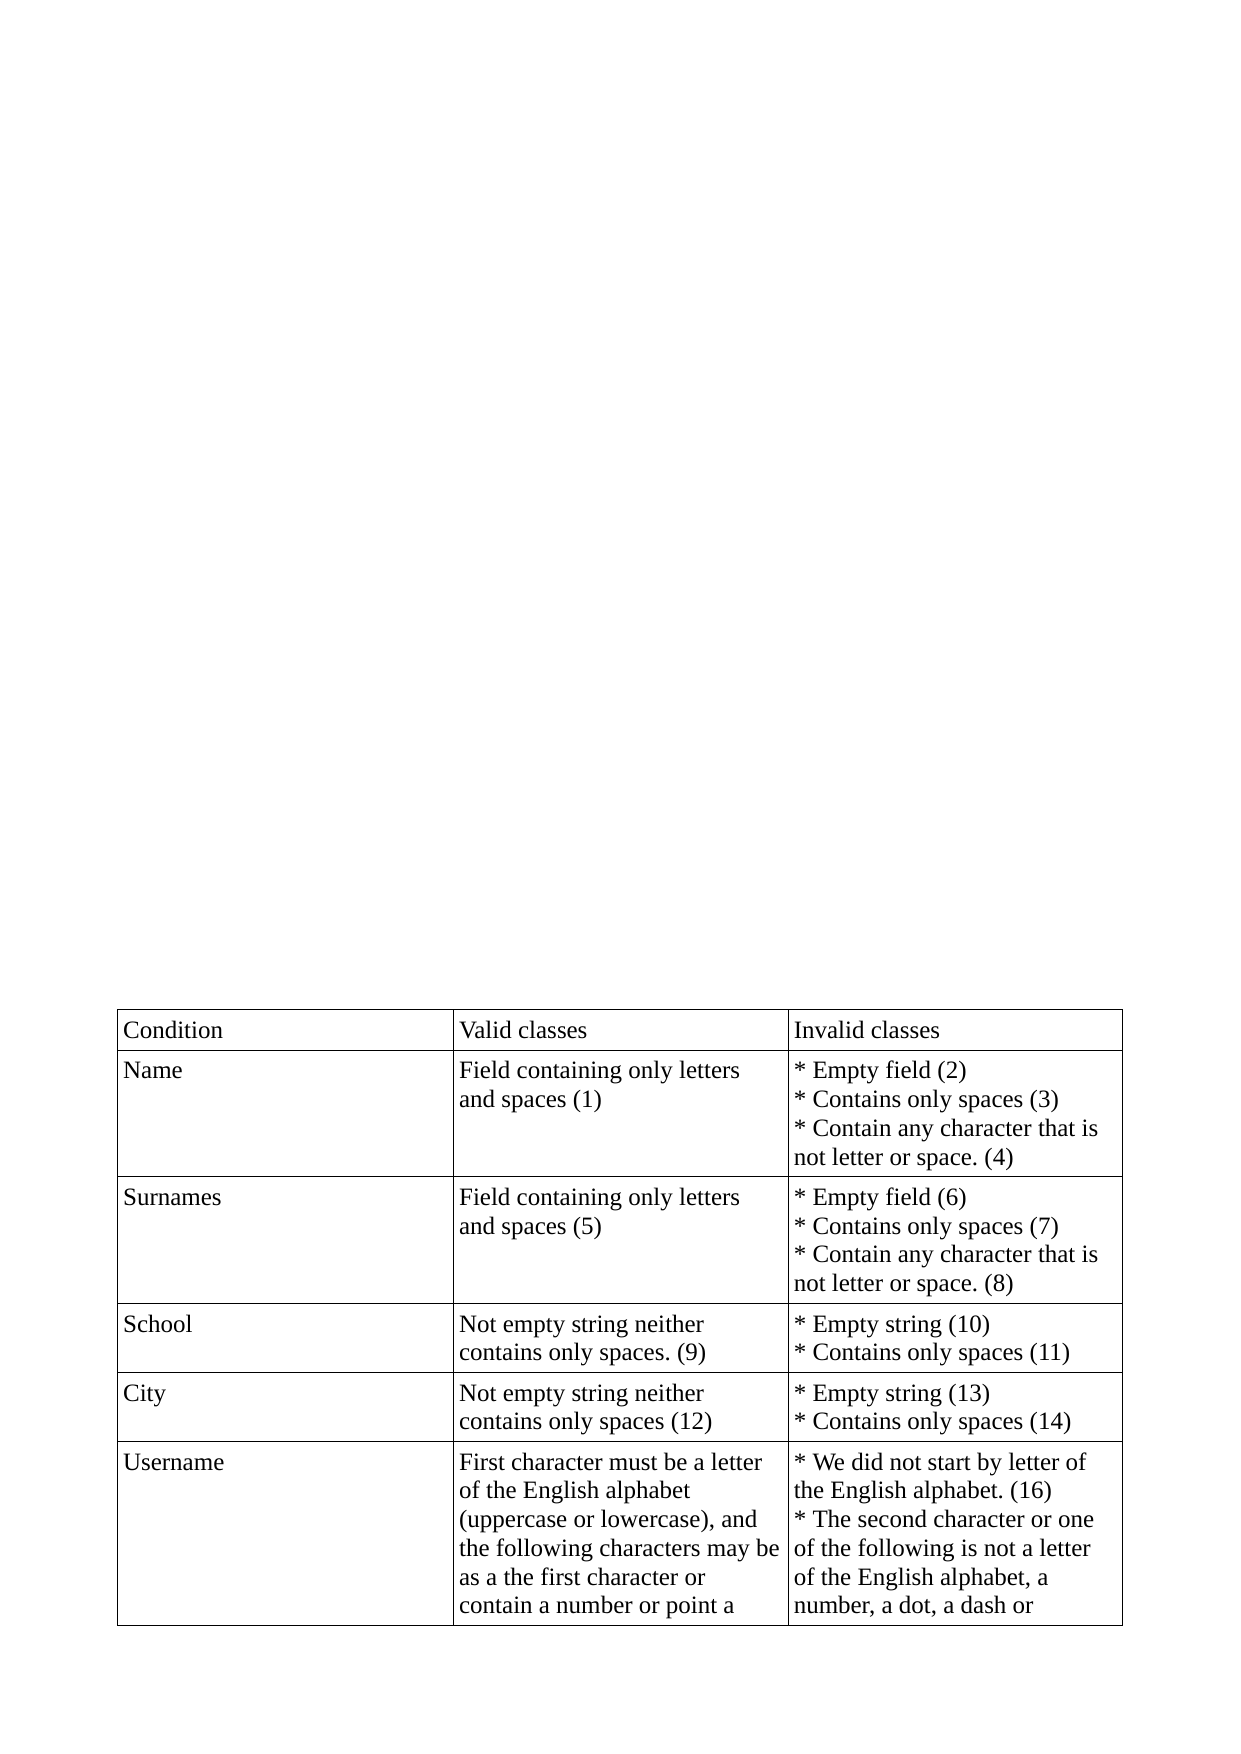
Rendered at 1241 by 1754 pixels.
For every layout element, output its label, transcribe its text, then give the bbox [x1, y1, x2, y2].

table_cell * Empty string (10) * Contains only spaces (11) [789, 1304, 1122, 1372]
table_header Condition [118, 1010, 453, 1050]
table_cell City [118, 1373, 453, 1441]
table_cell Not empty string neither contains only spaces. (9) [454, 1304, 788, 1372]
table_cell * Empty string (13) * Contains only spaces (14) [789, 1373, 1122, 1441]
table_cell School [118, 1304, 453, 1372]
table_cell First character must be a letter of the English alphabet (uppercase or lowercase), and the following characters may be as a the first character or contain a number or point a [454, 1442, 788, 1625]
table_cell Surnames [118, 1177, 453, 1303]
table_cell Field containing only letters and spaces (1) [454, 1051, 788, 1176]
table_cell Name [118, 1051, 453, 1176]
table_cell * We did not start by letter of the English alphabet. (16) * The second character or one of the following is not a letter of the English alphabet, a number, a dot, a dash or [789, 1442, 1122, 1625]
table_cell * Empty field (2) * Contains only spaces (3) * Contain any character that is not letter or space. (4) [789, 1051, 1122, 1176]
table_cell Not empty string neither contains only spaces (12) [454, 1373, 788, 1441]
table_cell * Empty field (6) * Contains only spaces (7) * Contain any character that is not letter or space. (8) [789, 1177, 1122, 1303]
table_header Invalid classes [789, 1010, 1122, 1050]
table_cell Field containing only letters and spaces (5) [454, 1177, 788, 1303]
table_header Valid classes [454, 1010, 788, 1050]
table_cell Username [118, 1442, 453, 1625]
